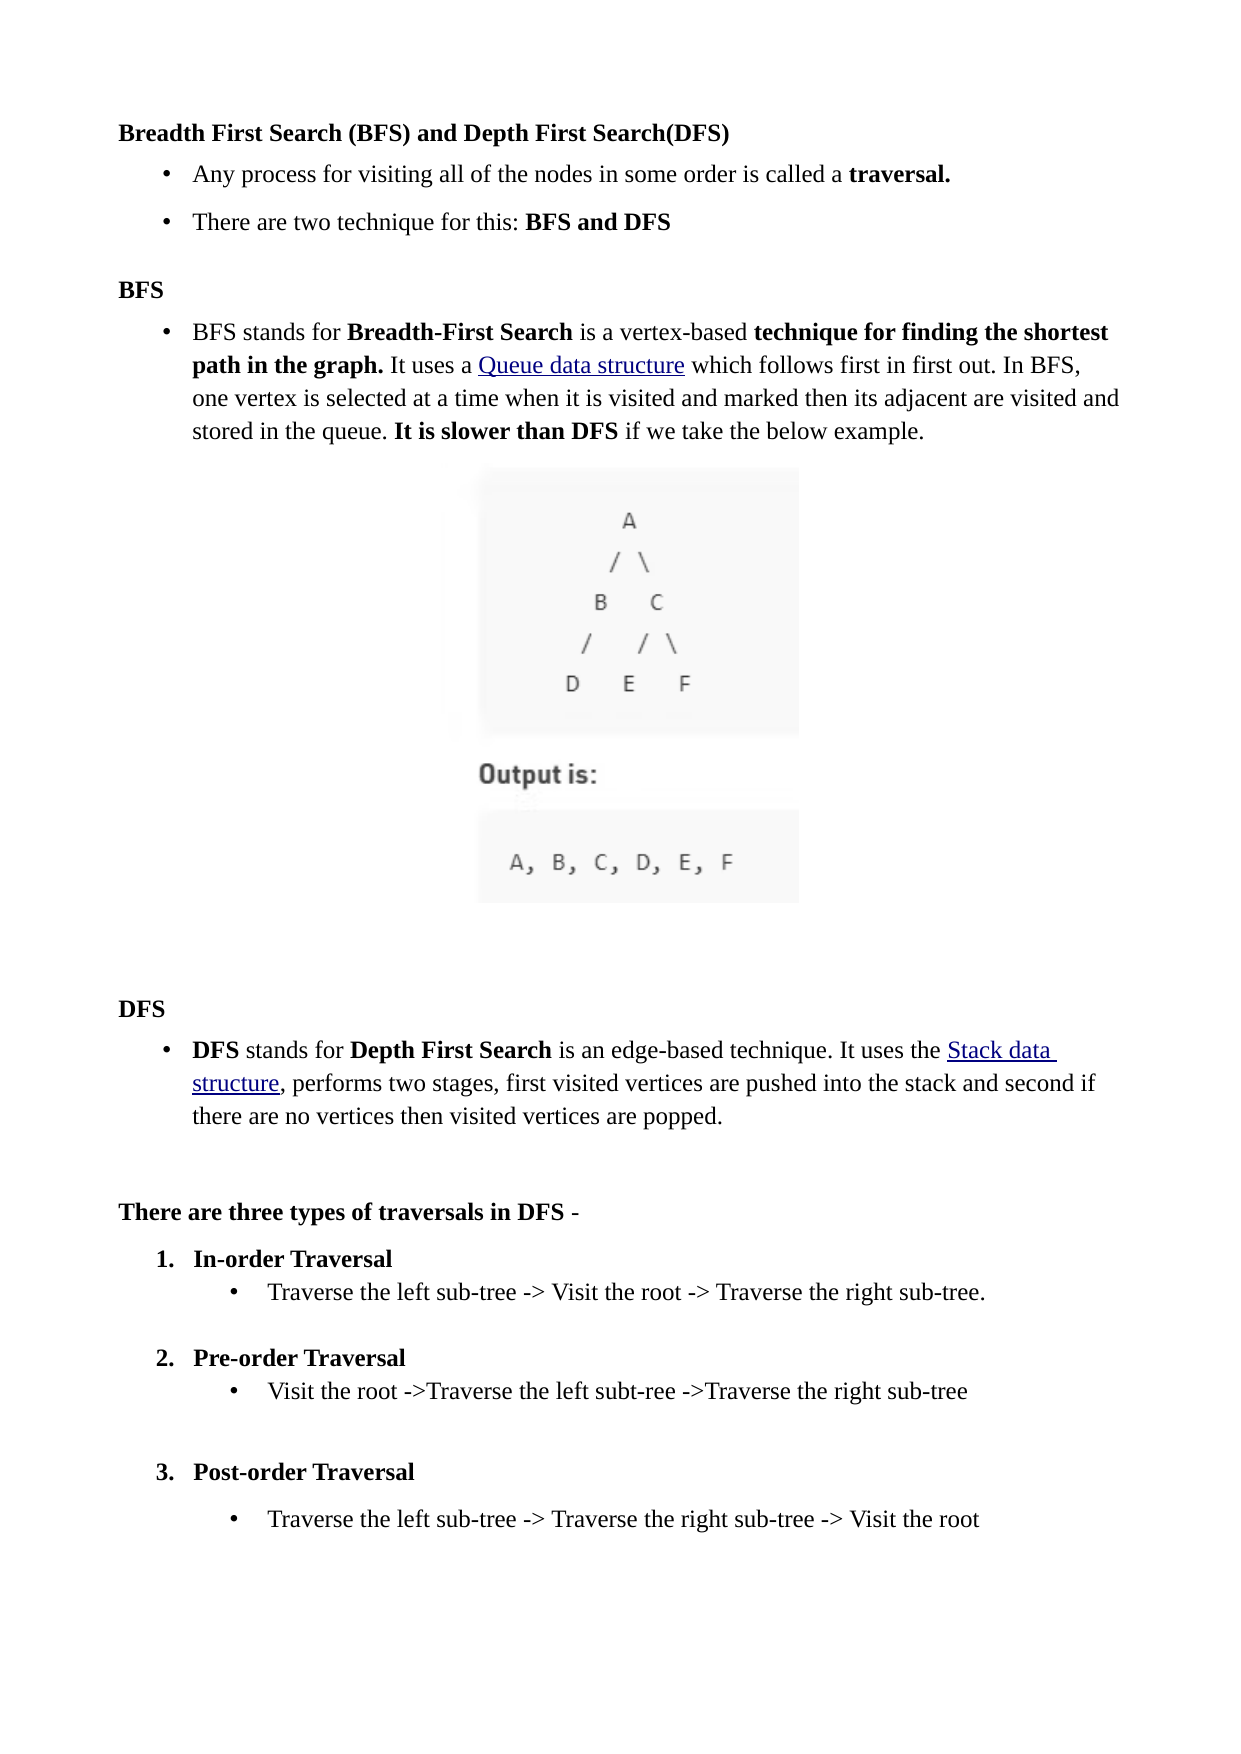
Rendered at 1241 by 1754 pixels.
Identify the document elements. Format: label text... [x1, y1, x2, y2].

subtitle DFS [118, 994, 1122, 1023]
list Post-order Traversal [156, 1457, 1122, 1486]
picture [441, 463, 799, 903]
list Traverse the left sub-tree -> Visit the root -> Traverse the right sub-tree. [229, 1277, 1122, 1306]
text There are three types of traversals in DFS - [118, 1197, 1122, 1225]
list Visit the root ->Traverse the left subt-ree ->Traverse the right sub-tree [229, 1376, 1122, 1405]
list BFS stands for Breadth-First Search is a vertex-based technique for finding the shortest path in the graph. It uses a Queue data structure which follows first in first out. In BFS, one vertex is selected at a time when it is visited and marked then its adjacent are visited and stored in the queue. It is slower than DFS if we take the below example. [162, 317, 1122, 444]
list Pre-order Traversal [156, 1343, 1122, 1372]
list In-order Traversal [156, 1244, 1122, 1273]
subtitle Breadth First Search (BFS) and Depth First Search(DFS) [118, 118, 1122, 147]
list Any process for visiting all of the nodes in some order is called a traversal. [162, 159, 1122, 188]
list DFS stands for Depth First Search is an edge-based technique. It uses the Stack data structure, performs two stages, first visited vertices are pushed into the stack and second if there are no vertices then visited vertices are popped. [162, 1035, 1122, 1130]
list There are two technique for this: BFS and DFS [162, 207, 1122, 236]
subtitle BFS [118, 275, 1122, 304]
list Traverse the left sub-tree -> Traverse the right sub-tree -> Visit the root [229, 1504, 1122, 1533]
